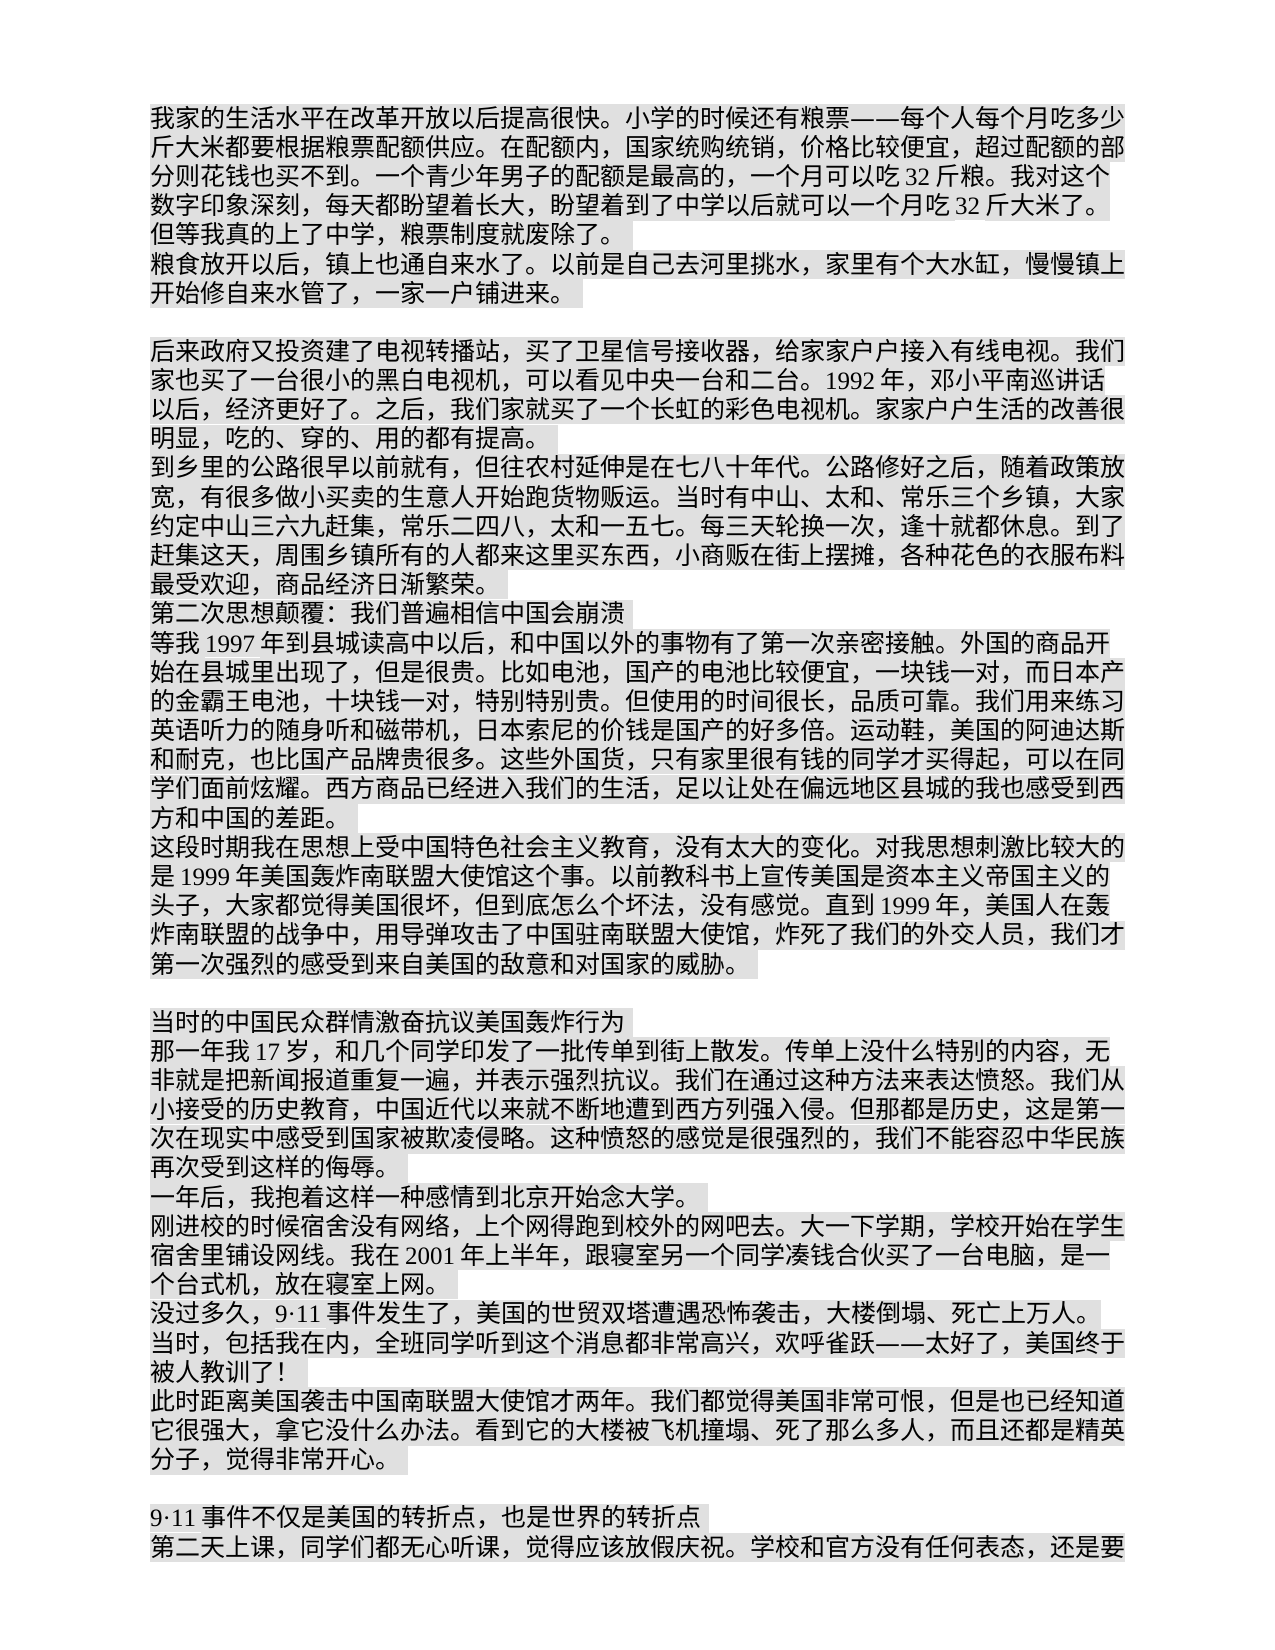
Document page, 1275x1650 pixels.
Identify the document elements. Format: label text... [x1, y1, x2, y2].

text 文章很長，但鐵定值得一看，建議點進觀察者網站閱讀 http://www.guancha.cn/lixiaopeng/2017_08_23_424002_s.shtml ==== 【7月25日，《华尔街日报》网站头条刊发了一篇文章《New Challege to U.S Power: Chinese Exceptionalism》（对美国地位的挑战：中国的特色主义）》，里面提到对中国人民大学经济学博士李晓鹏的采访，观察者网也做了报道。 李晓鹏博士出生于重庆贫困地区，曾在哈佛和剑桥求学。作为80后，李博士这一代人和中国一起，经历了整个90年代波澜壮阔的改革和迷茫，也眼见着国家一步一步强盛，不断拥有更多国际话语权。正是这样的经历，让《华尔街日报》觉得他非常适合谈谈新一代中国年轻人对西方的看法。 文章发表后，产生了较大的影响。但《华尔街日报》的报道只选择了本次访谈的很少一部分内容，重点在于引起西方读者的兴趣，符合他们的口味，并未反映这次访谈的全貌。事后，我们找李博士谈了谈，听他讲述了自己思想转变的完整经历，或许可以由此更全面地认识和理解中国崛起之路。】 我叫李晓鹏，生于1982年，改革开放后四年，是比较早的一批“80后”。今年三十出头了。回顾这三十多年的生活，感觉自己非常幸运，可以在30年左右的时间里，体验到了人类社会两千多年的变迁——从原始的农耕社会到工业化社会，再到移动互联网和人工智能社会。这个过程让我对中国和外部世界的认识经历过很多次剧烈的冲击和变化。 我出生在中国最贫穷的地区之一：重庆（原属四川）和贵州的交界处。西南地区本来就是中国最穷的地区，我家在两省的边缘地区，就是穷上加穷。那个地方群山起伏、交通不便，土地贫瘠。父亲是乡里的数学老师，但是他的兄弟和父母都在农村种地。寒暑假和农忙的时候，我也会去农村做些农活。 当时学校还有专门的假期叫农忙假——每年稻谷播种和收割的时候放假一周，中小学的孩子们都回家去干农活。不然家长们会有意见，说读书耽误了农忙，就不让孩子来念书了。 农忙时候干的活儿，劳作方式跟两千年前没有多大的区别，犁田用牛、插秧用手，收割用镰刀、打谷用架子。 和现在孩子猎奇式的学农假期不同，那时候的农忙假是真的农忙 小镇（乡政府所在地）只有一条街，被称之为老街，都是一些老式的瓦房。街道大约只有五六米宽，但相当长，大约有一两公里，街旁边就是河，叫笋溪河。这条街的历史非常古老，应该有一千多年了。所有的老街坊都认识。尽管物质生活贫乏，但治安良好、没什么贫富差距，大家习惯了紧巴巴的小日子，生活还算悠然自得。 1998年，长江全流域发大水，笋溪河也一夜暴涨，把我家房子冲垮了。整条街被冲垮的房子不少。洪灾过后，乡政府趁机对街道进行修缮开发，搞旅游，号称“中山古镇”。去年（2015年）春节还上了新闻联播，被当成“青山绿水变金山银山”的典型案例，现在就更火了。 江津洪灾老照片 如今的中山古镇已经成了旅游胜地 我离开中山，是一级一级考试考出来的。当时还有一级行政区划叫做区，比乡高一级，比县低一级。1996年去区里面读初中，1997年到江津县城读高中。2000年从县里面考到了北京的中国人民大学。念完大学，在博士期间去英国剑桥大学做访学。后来又到美国哈佛做Research Fellow（大致可翻译为“研究员”）。现已回到国内，定居北京，以研究为业。 从中国最落后的地区，从两千年前的农业耕作式的生活方式，到大城市体验工业化社会的生活，又到英美感受西方现代化的生活，跟着大家一起，经历信息化、移动互联网的创新浪潮。人类从农耕时代走到今天，走了三千多年，我在这三十年里亲身体验了一遍，这是我的最幸运之处。 第一次思想颠覆：孔子到底是好人还是坏人 外部世界的快速变化，也急剧改变着我们的思想。我们这一代人对世界、对中国的看法经历了几次很大的变化。有的时候是完全颠倒过来：以前你认为正确的现在全部错了，以前你认为是错的现在全部正确了。而且更神奇的是：还可能再颠倒一次。 我出生的时候文化大革命已经结束五六年了。但文革的影响依然存在。文化大革命时期的宣传材料和图书，很多家庭还保存着。小时候去小伙伴家里玩，从他家床下的纸箱子里翻一些小人书，大部分都是文革期间出版的。其中我印象最深刻的是一套批判孔子的书。 文革批孔，砸烂孔庙牌匾 近年来有关《孔子》的影视作品也越来越多 文化大革命有一段时间批判孔子，把孔子说成是很坏的一个人，是奴隶主阶级的反动文人，成天就想复辟奴隶制度，反对社会进步，主张坚决镇压奴隶们的反抗。我不知道文革是什么，但小人书上的东西看得懂。小孩没有分辨能力，以为书上说的就是对的，认为孔子就是一个大坏蛋，而崇拜书里面跟孔子斗争的奴隶起义英雄。 过了几年，中央电视台播了一个纪录片，就叫《孔子》。那时候我家还没有电视机，对门买了，黑白的，只能收到中央一台，而且只有晚上才有信号，周围的街坊们晚上都跑到对门去看《孔子》。我看得半懂不懂的，但印象很深刻，因为前后对比太强烈了。这个纪录片竟然说孔子是一个伟人！是伟大的教育家，中国历史上的伟人，做出了很大的贡献！而且电视里面还告诉我们全世界有两百多个国家都有孔子像。 这是我第一次世界观的颠覆。第一次发现，原来这个世界对同一个人竟然可以有两种截然相反的评价。以前书上说他是坏人，坏透了。现在中央电视台里面又说他是好人，而且还是一个很伟大的人物。怎么会这样？好坏可以这样颠倒吗？ 后来我上了小学、初中，接受了改革开放的标准化教育，文革的影响慢慢褪去。政治课本上说，党领导人民推翻了三座大山、建立了新中国。但是，党在文革时期犯过很严重的错误，毛泽东同志对此负有不可推卸的责任，他的过错和功劳要三七开。经过改革开放，把文革的错误路线纠正过来了，坚持四项基本原则，以经济建设为中心，国家这才走上了正确的发展道路。对孔子的批判是“文革”时期极左路线的产物。这些，我全都相信了，不再对孔子是一个伟大的思想家、教育家有任何疑问，对毛的看法也与官方一致。 ——不过，家里的长辈们对毛的评价比课本上的还要更高一些。我的父母都来自于贫苦农民家庭，非常敬仰毛泽东。身边的长辈们也几乎都是如此。我还在读初中的时候，爸爸就给我买了一套四卷《毛泽东选集》给我看。我把这四卷翻得烂熟。不过我印象中家里从未挂过毛主席像，而且我们家三代人包括我在内，都不是党员。长辈们对毛的敬仰完全是出于一种朴素的感谢，感谢他让穷苦百姓过上了和平稳定、有尊严、能温饱的生活，而不是出于什么政治立场。 在信息闭塞的小山村，对中国和世界的差距，我并不了解。在读大学以前，我从未离开过重庆，重庆市的市区也只去过那么三四次。政治课本上告诉我们，西方的资本主义制度是腐朽的、反动的、剥削劳动人民。我对此深信不疑。 中学时期，我努力的学习中国政治和中国革命史，崇拜毛泽东、周恩来、邓小平这一些政治领袖。高考的时候，我的政治科目成绩是重庆市第一名。 粮票 我家的生活水平在改革开放以后提高很快。小学的时候还有粮票——每个人每个月吃多少斤大米都要根据粮票配额供应。在配额内，国家统购统销，价格比较便宜，超过配额的部分则花钱也买不到。一个青少年男子的配额是最高的，一个月可以吃32斤粮。我对这个数字印象深刻，每天都盼望着长大，盼望着到了中学以后就可以一个月吃32斤大米了。但等我真的上了中学，粮票制度就废除了。 粮食放开以后，镇上也通自来水了。以前是自己去河里挑水，家里有个大水缸，慢慢镇上开始修自来水管了，一家一户铺进来。 后来政府又投资建了电视转播站，买了卫星信号接收器，给家家户户接入有线电视。我们家也买了一台很小的黑白电视机，可以看见中央一台和二台。1992年，邓小平南巡讲话以后，经济更好了。之后，我们家就买了一个长虹的彩色电视机。家家户户生活的改善很明显，吃的、穿的、用的都有提高。 到乡里的公路很早以前就有，但往农村延伸是在七八十年代。公路修好之后，随着政策放宽，有很多做小买卖的生意人开始跑货物贩运。当时有中山、太和、常乐三个乡镇，大家约定中山三六九赶集，常乐二四八，太和一五七。每三天轮换一次，逢十就都休息。到了赶集这天，周围乡镇所有的人都来这里买东西，小商贩在街上摆摊，各种花色的衣服布料最受欢迎，商品经济日渐繁荣。 第二次思想颠覆：我们普遍相信中国会崩溃 等我1997年到县城读高中以后，和中国以外的事物有了第一次亲密接触。外国的商品开始在县城里出现了，但是很贵。比如电池，国产的电池比较便宜，一块钱一对，而日本产的金霸王电池，十块钱一对，特别特别贵。但使用的时间很长，品质可靠。我们用来练习英语听力的随身听和磁带机，日本索尼的价钱是国产的好多倍。运动鞋，美国的阿迪达斯和耐克，也比国产品牌贵很多。这些外国货，只有家里很有钱的同学才买得起，可以在同学们面前炫耀。西方商品已经进入我们的生活，足以让处在偏远地区县城的我也感受到西方和中国的差距。 这段时期我在思想上受中国特色社会主义教育，没有太大的变化。对我思想刺激比较大的是1999年美国轰炸南联盟大使馆这个事。以前教科书上宣传美国是资本主义帝国主义的头子，大家都觉得美国很坏，但到底怎么个坏法，没有感觉。直到1999年，美国人在轰炸南联盟的战争中，用导弹攻击了中国驻南联盟大使馆，炸死了我们的外交人员，我们才第一次强烈的感受到来自美国的敌意和对国家的威胁。 当时的中国民众群情激奋抗议美国轰炸行为 那一年我17岁，和几个同学印发了一批传单到街上散发。传单上没什么特别的内容，无非就是把新闻报道重复一遍，并表示强烈抗议。我们在通过这种方法来表达愤怒。我们从小接受的历史教育，中国近代以来就不断地遭到西方列强入侵。但那都是历史，这是第一次在现实中感受到国家被欺凌侵略。这种愤怒的感觉是很强烈的，我们不能容忍中华民族再次受到这样的侮辱。 一年后，我抱着这样一种感情到北京开始念大学。 刚进校的时候宿舍没有网络，上个网得跑到校外的网吧去。大一下学期，学校开始在学生宿舍里铺设网线。我在2001年上半年，跟寝室另一个同学凑钱合伙买了一台电脑，是一个台式机，放在寝室上网。 没过多久，9·11事件发生了，美国的世贸双塔遭遇恐怖袭击，大楼倒塌、死亡上万人。当时，包括我在内，全班同学听到这个消息都非常高兴，欢呼雀跃——太好了，美国终于被人教训了！ 此时距离美国袭击中国南联盟大使馆才两年。我们都觉得美国非常可恨，但是也已经知道它很强大，拿它没什么办法。看到它的大楼被飞机撞塌、死了那么多人，而且还都是精英分子，觉得非常开心。 9·11事件不仅是美国的转折点，也是世界的转折点 第二天上课，同学们都无心听课，觉得应该放假庆祝。学校和官方没有任何表态，还是要正常上课。国内的一些文化名人比如余杰发文章批评我们，说我们这种思想是可笑、荒谬的。恐怖袭击是对全世界文明的挑战，是一个巨大的悲剧，中国人绝对不应该幸灾乐祸。 情况变化得很快。没过多久，美国要报复，去攻打阿富汗和伊拉克。这个时候我和很大一部分同学竟然完全支持美国的行动。我们的思想在这段时间发生了剧烈的变化，觉得美国打阿富汗和伊拉克是一件非常正义的事情。特别是打伊拉克。伊拉克总统萨达姆是一个独裁者、暴君，他统治下人民民不聊生，美国推翻他的统治是一件很正义的事情，每次听到美军又打下哪个城市，我们都感到欢欣鼓舞。 从9·11事件到美军攻打伊拉克，也就一年的时间，为什么我们的思想会变化那么大呢？ 这是因为，我们进大学以后接受的思想、看到的东西，和高中时代完全不一样。以前课堂上讲的是国家编订的教材，到了大学，特别是有了网络以后，接触的东西就全变了。 法学院的老师们都是海外留学回来的，其中以从德国、美国回来的最吃香，其次是英国和日本。他们全盘接受了西方法律思想，在课堂上讲授的东西，无非就是美国的民主制度就是好、英国的法治传统多么悠久、德国的法律体系又有多么完善……而中国则不民主、不法治、不自由、没有人权……总之就是全面落后。 90年代的网吧 不仅课堂上老师们这样讲，网上也这么说。那时候国内网络正在建设中，各方面的管理很松散，网上发什么文章都没人管。我看了很多网络文章，各种所谓的高层揭秘，关于历届中国政府高层的各种负面消息满天飞，而中国古代的历史也完全是暴君统治的历史，独裁专制、暗无天日。现在想起来当时看的很多网络文章都是造谣，没有根据的胡说，但当时不知道，反而深以为然。 网络把中国很多深层次的问题暴露出来了。从被严格控制的官方媒体渠道中撕开了一条缝隙。当时中国确实有很严重的问题，最严重就是官僚体系的腐败。我从小也有很深刻的感受。 初中的时候，学校的老师们组织过罢课。因为乡镇政府拖欠老师的工资——这在九十年代在全国都十分常见，大家普遍相信拖欠的工资被政府官员贪污或用于吃喝腐败了。初二那年，有一天晚上我的英语老师从亲戚家吃完酒出来，被六个流氓拦路抢劫。这些人喝醉酒，抢走了他所有的钱物，还要把他丢到河里淹死。在河边被路过的人发现才未能得逞。那帮人第二天被镇政府抓起来了，老师被打到住院，结果这批人竟然很快就被释放了。老师们认为这是走关系和行贿的后果，于是开始罢课、上访。由于教学秩序不正常，我被迫转学。 1998年大洪水，把我家的房子冲垮了。后来一直好多年，我父亲就住在学校提供的一个小房子里，没有空间再给我住。我在外面念书是住校，放假回家就临时给我找地方。我回家一般是寒假和暑假，我父亲的学校也放假了，他便在图书室里铺了个床给我睡，好多年都是这样。当时灾民很多，我们家还算情况比较好的。但就是这样的情况，在救灾过程中，依然出现了镇政府官员贪污救灾款、救灾物资的现象。这让我们非常愤怒，又有很多街坊参与组织上访、告状。 类似的事情还有很多，政府的官员，从小就给我留下了十分腐败的印象。我考大学的时候报考法学专业，也是因为有这么一个理想，认为法律、政治这种东西能够改变中国的现状。 当时我十七八岁，觉得这些东西肯定要改变，但不知道要怎么改变。我有了这些经历，又受到大学课堂上老师们宣传的、网络上文章讲的西方民主法制的影响，思想很容易就发生了改变，觉得西方的政治体制非常好，应该用它来改变中国。我开始认为，中国的政治体制，是非常坏的，中国历史，也非常糟糕。 这是我自孔子从坏人变好人以后，遭遇到的第二次思想颠覆。我发现以前所相信的东西竟然又都是错误的或者虚假的。 那时候我和身边的同学们普遍相信，这个国家的体制用不了多久就会崩溃，后来的人一定会学习欧美走美式自由民主的道路。当时我们人大法学院有几位法学泰斗，已经退休了，年轻老师嘲笑他们是“社会主义法学的最后堡垒”。在年轻一代，无论老师和学生，我感觉已经没人再相信什么“社会主义法学”了。大家全都是学的西方那一套东西。 市场上类似的书也很多，我印象很深的是一套在美国生活的华人写的介绍美国制度的书，叫《近距离看美国》。其中有一本叫做“总统是靠不住”的，讲的是尼克松的水门事件。这个事情在中国看起来令人觉得不可思议：一个总统犯了窃听政治对手的错误，这看起来并不是什么大不了的事情。但美国的体制通过一套一套的程序，居然就让他下台了。在这过程中，他试图让司法部长干预调查，但是在制度面前败下阵来。 尼克松因水门事件下台，这在当时的中国看来是不可思议的事情 难道中国不也应该有这样的制度吗？我看到有很多中国的官员犯的错误严重的多，却依然可以在自己的位置上高枕无忧，这显然是应该改变的。 大学四年，我花了很多的时间，在图书馆里阅读了很多西方的社会、经济学、法学名著。我想要深入的了解西方的政治经济体系，将来可能对中国的改革有好处。都是那些很传统的启蒙思想家写的西方经典，比如孟德斯鸠《论法的精神》，卢梭《论人类社会不平等的起源》，此外看了很多关于美国宪法的书，诸如美国制宪历程、美国著名的宪法案例集等等。 看书、上网、听课，从各个角度我得到的信息都是一样的：中国落后了，西方才是人类文明的灯塔，我们应该努力让中国变成西方的样子。像张维迎、茅于轼这些媒体上经常出现的鼓吹中国只有走西方自由民主道路的“舆论领袖”，被我们视为先知和英雄。 2003年，发生了一件轰动一时的大事。一个叫孙志刚的年轻人在广东被城管抓起来打死了。当时中国有收容遣返制度：如果到北京、深圳、广州这种大城市而没有合法居住证明的，可能会被城管、警察抓起来遣返回老家。在这个过程中，被遣返者的人身自由会遭到限制，中间就可能被监管人员敲诈勒索或者虐待。 在有一次班会课上，班主任老师跟我们讲，说学校来了一个新老师，手续还没有办好，突然间这个人就消失了。学校四处打听，才得知是因为出门逛街遇到警察查证件，被当成无业流民收容，送到昌平去筛沙子了——也就是先在京郊地区强制劳动一段时间，把回家的火车票钱挣出来，再遣返回到老家去。后来学校派人去给接出来了。 在强制收容遣返过程中，出现人员意外死亡的情况应该并不少见。但孙志刚事件能影响这么大，主要还是因为他是一个刚毕业的大学生，容易引起大学生这个群体的共鸣——谁也不想以后出来工作会莫名其妙被人抓起来打死。这个时候中国重点高校几乎全部铺通了网线，大学生们都可以在宿舍自由的上网，高校的网络群体出现了，网络舆论爆发的条件已经成熟。 孙志刚死亡事件爆出来之后，有记者去深入调查了这个事情，文章便在网络上迅速的传播，大家非常愤怒，人大法学院几个博士还签名上书，要求彻查这个事情。我们在网络上不停的呼吁、抗议，甚至还商议组织在某一天在北京、上海、广州、深圳示威。活动最后没有组织起来。但是已经造成了很大的舆论压力，惊动了中央高层。最后这件事情得到了比较妥善的解决：两个主犯被判处了死刑，还有几个从犯被判处了无期徒刑，判的非常重。很快，政府宣布废除收容遣返条例，对无业游民从强制收容遣返改为非强迫性的救助。 孙志刚事件后，收容遣送制度被废除 孙志刚事件可能是中国进入网络社会的一个标志性事件。网络言论并不限于为孙志刚伸冤，而是纷纷指向整个国家体制。这种言论在网上影响力之大、传播范围之广泛，说明在会上网的大学生群体中间，已经有了一定的共识：中国的政治制度一定要做某些彻底的改变。大家普遍认为西方世界非常美好，中国的制度则应该学习西方。普遍的说法是，等改革开放以后的新一代年轻人成长起来，中国就一定会全面学习西方。 这种思想一直持续到2008年我出国以前。 第三次思想颠覆：中国确实有很多很厉害的地方 出国以前，我逐步也意识到中国变得越来越强大，而并非网上有些文章讲的那么一无是处。随着中国经济持续高速增长，网络上、课堂上、社会上有关中国前途的争议越来越激烈，并不再是那么一边倒了。2004年，我的一个讲经济的老师，在课上给我们说：他们去美国、英国玩，从国外买东西带回国内，打开包装发现尽然都是made in china。这种情况已非常普遍。听到这种事情，很难不对中国产生一种自豪感。 中国成为“世界工厂”这个词已经流行起来，在报刊杂志上频繁出现了。我们知道工业革命之后，英国是世界上最强大的国家，是老牌世界工厂。现在中国也成为了世界工厂，这似乎很是一件了不起的事才对。但也有一种声音说，中国制造是低端制造，而且是以牺牲底层劳动者的健康和生态环境为代价换来的，发展模式不可持续，真正高端的东西还是在发达国家。 2007年的时候我和一个同学辩论。他认为中国快完蛋了，粗放的经济增长已经耗尽了这个国家的自然资源和劳动力资源。我认为中国经济仍然会高速发展，并不会崩溃，中国有足够的时间在经济正常发展的过程中逐步推动政治体制改革，最终走上西方自由民主道路。他举了很多例子，说中国的高端产业跟世界先进水平还差的很远，根本没有希望追上。 当时我觉得，这个东西可以一步一步来的。我们二十年前什么状态，现在是什么状态？中国的产业链虽然低端，但薄利多销，挣的钱也不少。只要有钱，高端的产品我们可以投入研发、可以收购、可以招聘外国的高级人才。总之，只要经济发展起来，这些差距都是可以追上来的。我当时已经有这种思想了，觉得中国在经济上可以变得强大，但这样的想法还不足以改变我对东西方政治体制的认识。 另一件促使我思想转变的大事情是美国2007年爆发次贷金融危机。我喜欢上网看《经济学人》网站上的文章，2007年以前的《经济学人》，总说中国这不好、那不好，都是问题。但是美国金融危机爆发以后，《经济学人》上集中发了很多文章，说美国出现了这么严重的问题，中国却还在高速增长，这是西方世界始料不及的。很明显能感觉到，西方世界已经有很大一部分人认为中国崛起是一个不可阻挡的事情。特别是2008年中国奥运会，让西方对中国刮目相看。但也有一些舆论领袖认为，政府花大量的钱，建了很多豪华的体育场馆，是一种可怕的浪费，就是为了一个面子工程，奥运一过，这些提前透支的财富会让国家经济陷入萧条。 奥运会过后，我就去了剑桥。剑桥是一个很古老、很漂亮的地方，我以前没有在那么漂亮的地方学习和生活。我是抱着朝圣的心态去的，那地方对读书人而言确实是一个圣地。在剑桥的生活很愉快，但也让我观察到了西方社会存在的问题。 跟国内一个很直接的对比就是银行系统。到了剑桥第一件事情是要办一张银行卡，首先没有排号机。中国任何银行都有排号机，而在英国的银行只能人工排队，效率很慢。在银行窗口提交了所有证件、办完所有手续以后，还需要至少等七个工作日，银行会把卡寄到我的地址去。我觉得很惊讶，在中国办一张银行卡是一件很简单的事情，直接有办卡机、身份证一扫就可以打出来。我很震惊：为什么西方发达国家效率低到这种程度？ 我去坐伦敦的地铁，比北京的更破，价格却是北京地铁的几十倍！一张地铁票四五英镑，价值六十多元人民币，而北京当时是两块钱随便坐。伦敦这个城市好像也就这么回事，没有多么好。伦敦金融城还可以，但跟上海陆家嘴相比也差的很远。我去了英国很多城市，感觉这些个地方，文物古迹自然风光倒是很值得一看，但看不到一个世界强国的痕迹。 伦敦地铁站 上海地铁站 在英国各地，都有人乞讨。我去苏格兰旅游，一些看起来穿着很时髦的年轻女士也坐在街上乞讨要钱。冬天大雪天，走在剑桥的街上，有乞丐抱着一条狗要钱，我也会给他一个英镑。我觉得这个社会还是问题很多的。 后来我又获得了去哈佛做研究的机会。到了美国以后，我对西方世界的看法变化就更大了。哈佛是一个很开放的学校，跟剑桥差异很大。剑桥保守、严谨，大家更关心纯学术，而对外部世界最新的变化不太敏感。哈佛这不一样，每天都在讨论热门话题。而当时中国就是最热门的话题。 这时已经是2010年。金融危机以后这个世界变化很大。我发现，原来有很多美国一流的学者竟然也认为中国非常厉害。他们认为中国崛起会挑战美国的世界霸主地位。 在国内，我听到的基本都是关于中国如何如何差，而美国如何如何好的言论。我想不到中国在美国精英们眼里，竟然已经如此强大。这样看来，中国还确实是有很多很厉害的地方。 我在哈佛的同事中有一个在中国工作多年的日本朋友，曾经担任日本央行驻中国的研究部门负责人。他告诉我中国一定会超越美国，还给我看了很多他的研究材料。大量的数据表明中国在2008年的经济结构大约相当于日本在20世纪六七十年代而不是八九十年代。就算房价像过去几年一样继续一路狂奔，中国要重蹈日本泡沫经济的覆辙，也至少还有二三十年的高速发展空间，而那个时候中国的经济总量肯定已经大大超过美国了。我认为他的材料很有说服力，同时也决心在未来二十年为中国找到解决金融地产畸形发展的方案。 美国社会跟英国社会比，问题可能更多。比如流浪汉、乞讨的现象比英国更严重，贫民窟在各大城市随处可见。在地铁站台上，时不时就会钻出来一个人，向我讨钱。这种情况很普遍。 此外，美国的社会治安也比英国更糟糕。在大城市，中国人都不敢去downtown黑人聚集区这样的地方。我的邮箱经常收到哈佛或者波士顿警方发的一些消息，说城里又发生了枪击案或者有人因为抗拒抢劫而受伤，提醒大家遇上了抢劫不要反抗。在中国学生中流传着一个经验：钱包里带上20美元现金，遇到抢劫就给劫匪。如果多于20美元损失比较大，但如果少于20美元，劫匪可能就会伤害你。这似乎是一条劫匪们的潜规则。 美国黑人聚居区 在中国的城市，治安状况要明显好得多。大晚上一个人出去随便逛，绝对不会有安全上的担心。这也带动了夜市经济的繁荣，晚上出来吃吃喝喝四处闲逛成了许多普通中国城市居民的生活习惯。美国社会不仅离一个理想社会有差距，就算跟中国社会比起来，也有很大差距。中国在城市基础设施建设方面也和美国全方位拉开了差距。落后的公交系统，脏乱破旧的城市街道，坐地铁也不够方便，银行的服务效率则跟英国一样低下。 在哈佛那段时间，《华尔街日报》发了一篇比较轰动的报道，一位被称为“虎妈（Tigher Mother）”的华裔母亲讲述自己培养孩子的经验。这位母亲用中国式的严厉教育培养出了两个非常优秀的孩子，她坚信中国的教育模式比美国更好，对孩子的严格要求不仅让他们更优秀，还可以让她们更快乐。她认为快乐不是依靠放任自由获得的，而是通过严格要求和训练让孩子不断取得进步，从进步中获得。 虎妈和她两个优秀的女儿 她讲了两个故事，一个故事是跟自己的女儿斗争，强迫她练习钢琴。这个过程十分辛苦，但女儿在掌握了钢琴技巧以后可以在学校登台表演。表演成功令女儿激动万分。虎妈认为这才是父母给予孩子的真正的欢乐。而她有一个美国朋友，对女儿非常放任，任凭她荒废学业，胡吃海喝，最后他女儿长得很胖而又什么都不会，当父亲的还叫她“我最美丽的天使”。但他女儿私下告诉“虎妈”，她知道父母在骗她，自己既自卑又抑郁。 “虎妈”的文章向西方世界表明了中国人对自己文化的自信正在恢复。中国的教育模式很明显优于西方。即使在西方国家内部，华裔培养出来的后代总体而言也比外国小孩优秀。在美国和英国的大学里，华裔大学生所占的比例，远远高于他们在总人口中的比例。越是顶级名校，这种趋势就越明显。 早在2004年——我还完全沉浸于从经济政治上学习西方道路的年代——我就写了一本书，叫做《学习改变命运》，认为中国不应该被西方所谓的“素质教育”所迷惑，应该坚信应试教育就是最好的素质教育，学好数理化就是最好的素质。当时的主流舆论对高考制度口诛笔伐，认为它作为科举考试的遗毒被现代西方素质教育取代是历史的必然。《学习改变命运》可能是国内第一本系统为中国考试制度和基础教育体制辩护、反对抛开考试谈素质的畅销书。虽然中国在政治经济体制上全面落后于西方，但至少在基础教育方面做的很好，数学物理的基本逻辑没学扎实就去搞什么创造性思维，就是在祸害我们的下一代。 《学习改变命运》是我第一次以公开的形式发声，反对中国盲目学习西方。虽然只局限在基础教育这么一个很小的领域，但火种已经埋下。等我读到《华尔街日报》有关虎妈的报道时，仿佛找到了知己。 十多年前有关基础教育的思考，这些年对中国经济的观察，到英美留学的感受……这些东西都串了起来，让我开始有了一种朦胧但明确的想法：中国这些年的经济高速增长，不是偶然，也不是因为简单的学习西方，而是因为我们从文化教育到政治经济，都有一套不同于西方甚至可能是优于西方的东西。中国的制度，不是大部分落后和局部有优势，而很有可能是整体上优越于西方。 这个国家会好吗 回到中国以后，我带着这个想法去读很多书，回想自己过去多年的所见所闻，很多困扰自己多年的疑问逐渐变得清晰起来。 2011年的4月19日，我读到了张五常写的《中国的经济制度》。他在书中公开宣称，中国的经济制度是全世界最好的。张五常与一般的经济学家不同，他是被西方主流经济学认可的大师。他这样讲，实在是对我颇有些震撼。书中有一句话令我有茅塞顿开之感： “我可以在一个星期内写一本厚厚的批评中国的书。然而，在有那么多的不利的困境下,中国的高速增长持续了那么久,历史上从来没有出现过。中国一定是做了非常对的事才产生了我们见到的经济奇迹。那是什么呢？这才是真正的问题。” 张五常把中国经济制度的优势归结于县一级地方政府之间存在的竞争。受他的启发，我把多年的理论串起来。我硕士是区域经济学，博士是城市经济学，都是研究中国的地方经济。在硕博期间，我跟着我的导师走遍了中国很多很多地方，和地方政府有很多接触和沟通。我所看到的是，中国政府在推动经济发展方面可以说是殚精竭虑，花了巨大的心血，把经济发展起来，让人民过上更好的生活。我见过的几乎所有市县区的书记、市（县、区）长以及规划、发改这些重要部门的领导，都在超负荷的工作，“五加二、白加黑”是常态。背后当然有一些贪污腐败的事情，但政府官员们努力的成绩仍然应该充分肯定。 中国的政治生态中，一个人被提拔起来，也许需要走后门、跑关系，灰色收入也广泛存在。但基本前提仍然是：必须要在自己的职位上干出成绩来才可能被提拔。操守有问题被提拔的不少，但能力平庸、没干出成绩来就被提拔的很少很少。官员晋升的竞争机制非常激烈，我们在各地调研过程中，明显感觉到，如果某个地方经济增长快、GDP高，地方官员就会自信满满地向我们介绍经验。有的地方经济增长比较慢，官员介绍经验的时候都缺乏信心，比较紧张，压力也很大。GDP考核机制让地方政府竞争性的去搞投资、拉项目、招商，成为中国经济增长的重要动力。有很多人预言这种做法会导致经济崩溃，然而这样的预言总是失败。 把张五常的理论和我所接触的实践结合起来之后，我重新来认识中国的政治经济制度，发现它确实有很多优于西方政治经济制度的地方。我是研究城市经济学的，但是我的博士论文相当离经叛道，纯粹是在一个宏观经济学的方面写的论文，主题很大，力图构造一个新的经济学理论来解释中国的经济。 最终思考的成果，就是我在2012年以博士论文为基础修改出版的《这个国家会好吗——中国崛起的经济学分析》一书，这本书在张五常的基础上对中国经济制度作了更全面的阐述，也标志着我再一次完成了巨大的思想转变——从坚信中国应该走西方道路，变为坚信西方应该学习中国走中国道路。 在这本书里面，我认为中国制度的优势在于：把市场经济制度和职业化的政治家制度结合起来，实现了市场与政府的合理分工，并维持政治和资本的势力均衡。 在政治制度上，我认为政治家的选拔不应该采取公开竞选、一人一票的形式。口头承诺和舞台表演的竞选更适合挑选演员而非官员，也更适合利益集团在幕后进行操纵。政治治理是一项高度复杂的工作，政治家应该以政治为终身的职业，从基层做起，终生学习和锻炼如何管理政府。不能让什么影视明星、房地产商、投资银行董事长之类的社会名流，前半生拼命赚钱，在专业领域功成名就之后，半路出家来“玩”政治。只有在政治实践中经受住了物质利益的考验、干出了有利于国家和人民的真实成绩的人物，才能被提拔到更高的位置上。当总统的，应该先当好州长；当州长的，应该先当好市长县长。像奥巴马和特朗普这种毫无政治实干经验的人直接当总统，对国家的长治久安并无益处。这方面，西方应该向中国学习。 在网络时代，中国的政府明显比西方国家表现出更强的适应能力。大部分网络热点问题都能得到迅速的回应和公正的解决，很多官员因为网络曝光了他们的错误言行而被免职、撤职甚至坐牢。孙志刚案件引发的舆情看起来是对旧体制的冲击，但政府迅速严惩罪犯并取消了收容遣返制度。我后来又参与过邓玉娇刺死官员案、刘涌死缓案的网络抗议，最后邓玉娇无罪释放、刘涌被改判死刑立即执行，这些事情中国政府的反应都是迅速而公正的。 相比之下，西方的议会制普选制民主政府，面对类似的突发事件则总是反应迟钝而且官僚主义作风严重。最令我印象深刻的是金融危机以后美国爆发的“占领华尔街”运动，人民起来抗议金融业的过度贪婪。这次运动在网络上反响极大，而美国传统媒体则冷漠以对，报道的很少。美国总统奥巴马声称自己站在抗议者一边，然而他除了嘴上说说以外，什么实质性的举动也没有做。 占领华尔街运动 这场运动最后被警察镇压了下去，一些积极分子被以毁坏私有财产的罪名判刑。有人认为这是民主制度的优势，总统也不能胡作非为。然后我却认为这样的民主制度实际上是一种无人负责的制度，政治家们都把责任推给民主程序，利用所谓的权力分立体制来“和稀泥、踢皮球”，拒绝做出实质性改革。人民要求变革的呼声主要体现在政客们的嘴上，而不是实际行动中。 在经济制度上，我认为无节制的自由市场不可取，它必然导致不合理的两极分化。土地和自然资源等非个人所创造的财富应该由政府负责分配，而企业家和社会资本则应该专注于创造性的领域，比如互联网创新和科技产品等等。一切经济制度，都应该围绕一个基本原则来展开：鼓励人们去创造对他人有益的财富，然后从中获得利益；而反对人们从占有存量财富甚至掠夺他人的合法财富中发家致富。金融、房地产和煤矿等产业中的大量财富从现在的法律制度框架来看是合法的，但是从经济制度本身的伦理来看，是不合理也不应该合法的。 国有资本控制国家金融命脉、土地财富、矿产资源和通讯交通等自然垄断领域，非常必要。所谓的“企业家精神”并不总是好的，它可能被用于为社会创造财富，也可能被用于掠夺社会财富——关键看制度安排。如果一切经济资源全盘市场化，中国的企业家们可能就不会花时间去研究如何生产一流的商品、搞科技创新，而是花心思去低价收购煤矿、廉价拿地开发房地产、投机股市制造泡沫等等。 “企业家精神”不是自由放任放出来的，有一半的市场竞争是逼出来的，还有一半是政府监管逼出来的。只有一个有力的、独立的、廉洁的政府，监管住那些掠夺存量财富的渠道，企业家们的聪明才智才会真的用到创造性的为社会生产财富上来。这方面西方也应该向中国学习。而中国过去的某些改革，过度学习西方，实际上也让自己走上了歧途——金融地产暴富、实业生存环境艰难，就是这种错误路线的集中体现。 （此书作为博士论文于2012年3月提交评审，出版稿完稿于2012年6月，出版日期是2012年9月，都在十八大召开之前，它的思想跟十八大以后的新政策新格局并无关系。但《华尔街日报》的文章将我思想的转变和十八大以后的一些变化联系起来，应该是为了更好的吸引西方读者的眼球，与我所陈述的事实并不完全符合。） 这个国家会更好 我的思想变化大概就是这么一个过程。在同龄人中应该有一定代表性。比我更年轻的90后、00后一代，像我以前那样认为中国应该完全学习西方体制的比例已经不高了。90后、00后经历的变化比我们更少，在他们有政治意识的时候中国就已经成为了世界第二大强国，如果告诉他们西方的制度多么多么好，他们也不太会接受。他们从小就比较自信，从根子上认可自己的国家。 网上流传一句话：“一出国就爱国”。中国向全世界派遣留学生，西方国家也很欢迎来自中国的留学生，他们乐观的认为大量的留学生会认可西方的制度并用它来改变中国。但最后的结果可能会正好相反。好多人不出国，还不知道中国这么好。真正到了西方国家留学，才发现中国优点非常多——政府办事效率、治安情况、基础设施建设、医疗成本等，中国都好太多了。随着中国经济发展越来越好，世界和中国的差距只会越来越大。在这种情况下，这一代对中国的政治经济制度一定是越来越有信心。 我们在大学期间曾经顶礼膜拜的意见领袖，像茅于轼、张维迎这些人，片面主张中国应该学习西方，他们的论调不仅被转变了思想的80后抛弃，在90后、00后中间也越来越没有市场，越来越不受欢迎了。 尽管现在我在诸多观点上都与茅、张等人截然不同，但我对他们还是保持着尊敬。因为我知道他们为什么会这样想，我也曾经抱有跟他们几乎完全一致的观点。张维迎说他在西北当过好多年农民，茅于轼说他在上个世纪六十年代初亲眼看见好多人死于饥荒。我只干过农活，没真当过农民；见过贫穷，没见过穷得饿死的人。但我也可以想象，如果把我放到跟他们一样的环境下，见到如此穷苦的中国和命运如此悲惨的中国人，我也会认为当时中国的制度出了大问题。如果我在八十年代就出国留学，对比西方的强盛和中国的贫穷落后，我也会大力鼓吹西方制度的优越性，主张大力学习西方，从科学技术到经济体制到政治制度都要学。 但时代不一样了，我们这一代人，以及后面的90后、00后看到的、亲身感受到的社会问题，既不是国家贫穷落后，也不是体制僵化不灵。国家已经强大了，计划经济体制则早已被摧毁，政府只能在有限的范围内调动经济资源，官员们在网络舆论的监督下不再能够任性妄为。个人可以自由地变换工作或者创业，只需要一张火车票就能自由地从一个城市迁往另一个城市。计划经济时代缺乏选择自由，现在是选择太多无法适应。这种情况下，夸西方、赞自由、骂体制的那一套传统布道方法，在年轻人中间当然会越来越没有市场。 我们这一代人所感受到的问题，是在一轮又一轮的房价和物价上涨中，实体经济发展越来越困难，投机分子甚至违法分子反而可以赚取巨大的财富，个人发展的机遇在丧失，贫富差距急剧扩大，医疗、教育、土地等基本生存发展资源的分配越来越不公平，不同社会阶层之间的流动性在下降，整个社会的价值观在被金钱迅速扭曲。随着政府管制的放宽，各种非法集资、传销活动、带有诈骗性质的高利贷、“莆田系”医疗骗局、电信诈骗正在一轮一轮的洗劫普通人民的积蓄和财富。 而这些问题，很明显和过度的市场化和自由化密切相关；这些问题，很明显是当代西方自身都不能解决甚至搞得比中国还要严重的问题。这个时候布道士们再来向我们鼓吹市场万能，鼓吹西方制度先进，当然会遭到冷漠的对待。 中国过去一百多年的探索史，每一代人遇到的难题不同、提出的解决方案不同，最后的成果也都有利有弊。后一代人对前一代人的探索，往往是既有继承，也有扬弃。 孙中山他们那一代人，要解决的问题是，是“驱除鞑虏、恢复中华、建立民国、平均地权”。他们学习西方的自由民主制度，推翻了满清的统治，建立了民国，但平均地权却没有实现。消灭皇权以后，找不到凝聚国家的力量，中国陷入了军阀混战的泥潭。军阀们对内依靠地主豪强，对外投靠帝国主义，搞得国将不国、民不聊生。 毛泽东为代表的第一代共产党人，要解决的问题就是彻底结束军阀混战，推翻压迫人民的三座大山。他们学习同样来自西方的马克思主义、学习苏联，用底层革命的方式完成了国家的统一，重建了有力的中央集权，实现了从农业国向工业国的转变。但苏联式的计划经济体制把政治权力和经济资源全部掌握在官僚集团手中，社会多元化不足，导致了严重的社会经济活动僵化和官僚集团特权化。毛在晚年试图通过文化大革命来解决这个问题，但直到他去世，问题还是很严重。 主导改革开放的那一代人，他们需要解决的问题就是打破苏联计划经济体制，恢复社会活力。这一次改革的主要思想导向，就是学习西方的市场经济制度。取得的成就是中国经济的高速增长，成为了世界第二大经济体。 在这个过程中，出现了一大批像张维迎、茅于轼这样主张全面学习西方的知识分子、舆论领袖。虽然他们的观点从根本上来讲，是不对的，但从客观效果上来看，在八九十年代，确实促进了中国学习西方有益的东西——国有企业官僚主义严重，学学西方现代企业制度；计划经济体制僵化，引进市场竞争机制增加活力，这些当然都是有益的。我认为他们对国家的影响，总体上功大于过，在主观上也是真心为了让这个国家变得更好。有些激烈反对他们的人，将他们斥之为“汉奸”、“西方的走狗”等，我不赞成。 但跟之前的几次大变革一样，改革在取得成绩的同时也伴生了许多问题。这些问题，不仅是之前的历史遗留下来的问题，还有很大一部分是改革本身带来的新问题。为此，必须有新的方案来解决。若还是依靠以前的路径，试图主要靠学习西方的政治经济制度来解决，是肯定行不通的。那些曾经远赴西方学习先进经验、回国引领风气之先的精英分子，如果不能及时转变观念，就可能就会从改革的推动者变成绊脚石。这种情况在过去中国一百多年的历史上，已经反复出现过多次。 不要以为我们主张中国体制优于西方，就不主张变革。我们所倡导的变革比西方布道士们所主张的更大而不是更小，只不过在方向上有所不同。错误的改革方向比不改革更糟，所以当他们试图把中国的优点说成缺点的时候，我们就要坚决的纠正，为的不是拒绝变革，而是找到正确的变革方向。 时代变了，中国一方面有信心对外宣传我们制度的优越性，并且鼓励全世界都来向我们学习；一方面还要坚持内部改革，以保证我们始终处在人类社会制度创新的最前沿，而不会被我们的学生超过。这两个方面同时都要做，并不矛盾。若有人一听见我们为中国的制度辩护，就认为我们不懂得变革，我们是不会同意的。 对于那些积极为中国介绍西方先进经验的上一代思想舆论领袖们，如果他们不愿意改变自己的观点，那么我们希望能和他们握手道别，感谢他们曾经为国家进步作出的贡献。如果他们不愿意和我们握手，那么就挥手道别。总之我们会向前走的。我们知道他们曾经对我们寄予厚望，希望我们按照他们的想法来完成中国彻底的西方化。但我们最后还是选择另外一条路，跟他们所主张的不是截然相反，但肯定大相径庭。中国会变得更好的，我认为这在总体上仍然符合他们的心愿。 [150, 75, 1125, 1562]
